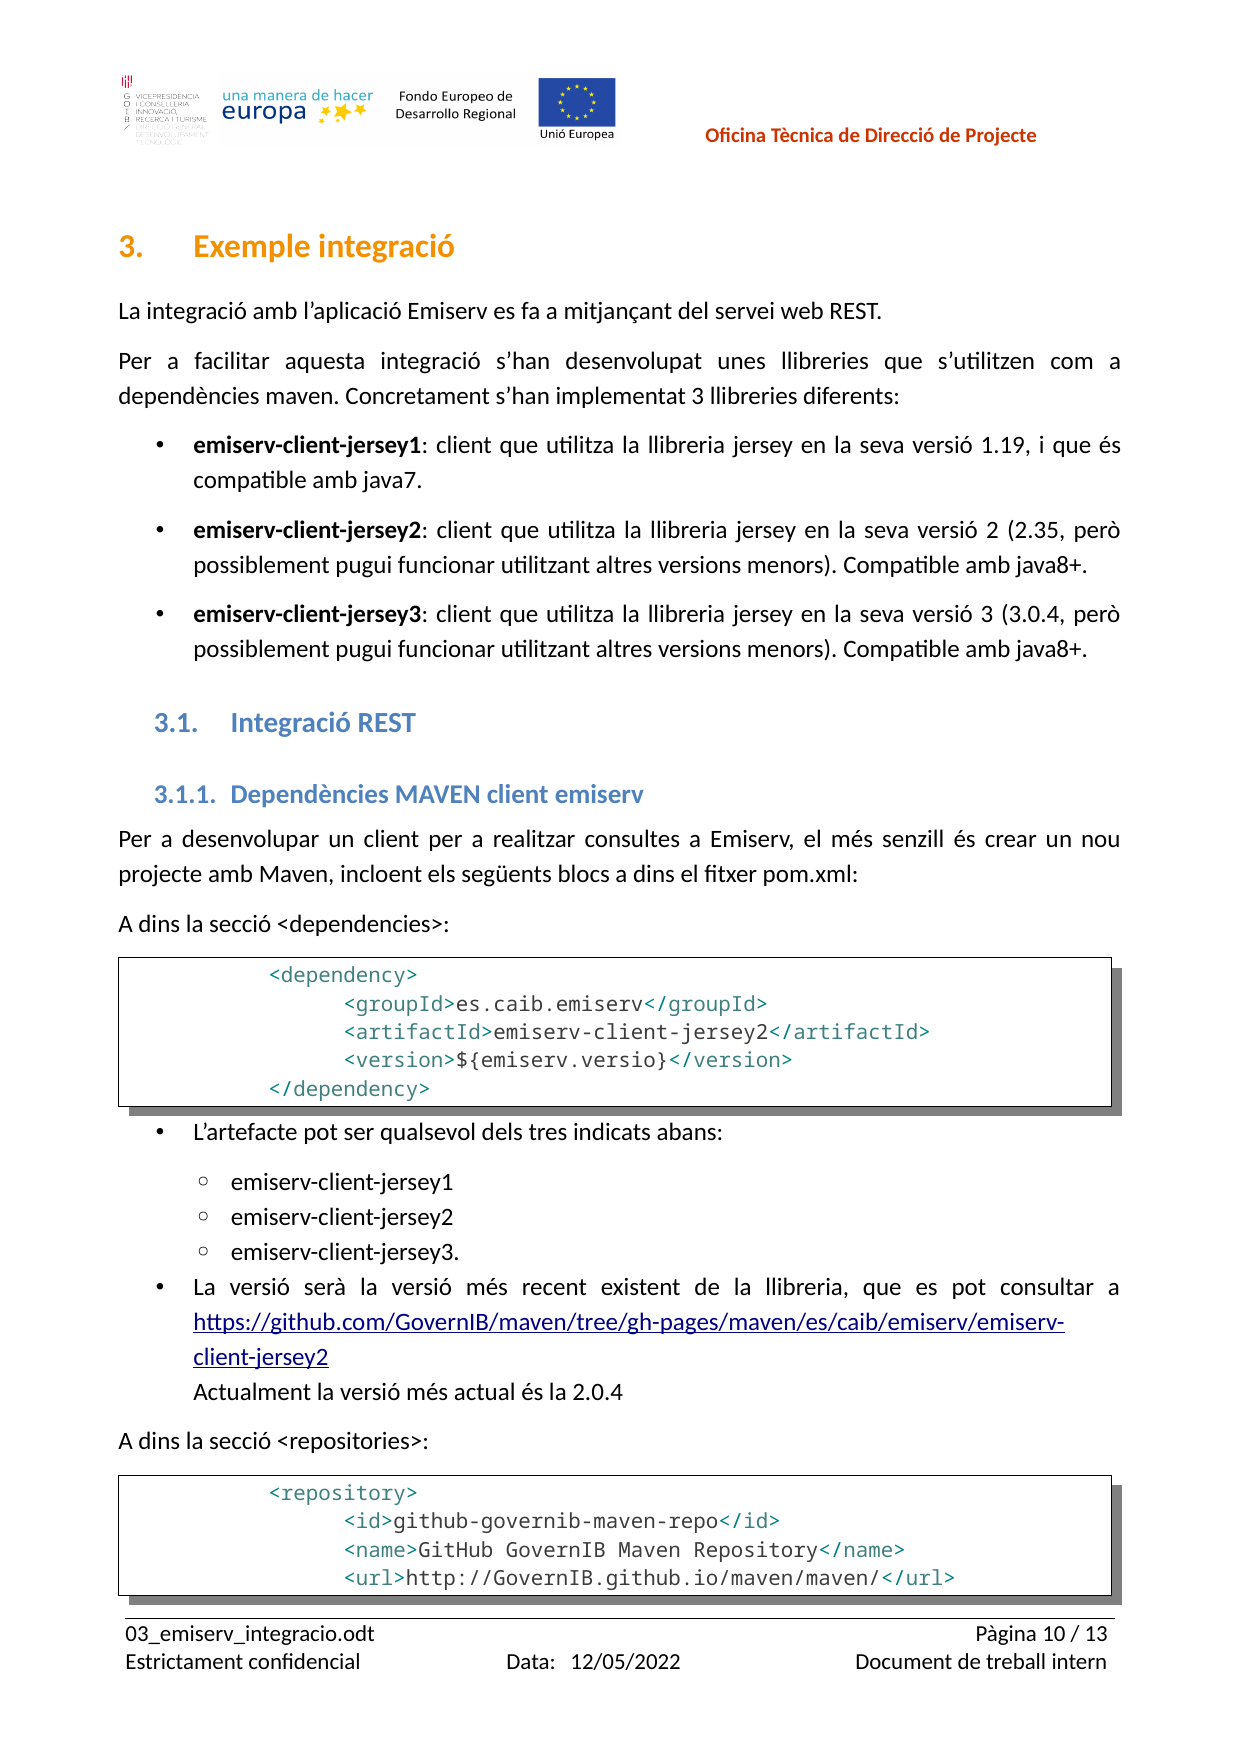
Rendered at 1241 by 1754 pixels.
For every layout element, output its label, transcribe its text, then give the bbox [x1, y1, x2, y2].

list emiserv-client-jersey1: client que utilitza la llibreria jersey en la seva versió 1.19, i que és compatible amb java7. [156, 429, 1122, 495]
list L’artefacte pot ser qualsevol dels tres indicats abans: [156, 1116, 1122, 1147]
text Per a desenvolupar un client per a realitzar consultes a Emiserv, el més senzill és crear un nou projecte amb Maven, incloent els següents blocs a dins el fitxer pom.xml: [118, 823, 1122, 889]
picture [219, 73, 621, 147]
text <artifactId>emiserv-client-jersey2</artifactId> [119, 1014, 1111, 1043]
text <url>http://GovernIB.github.io/maven/maven/</url> [119, 1560, 1111, 1595]
subtitle Exemple integració [118, 225, 1122, 266]
list emiserv-client-jersey1 [193, 1166, 1122, 1196]
text <groupId>es.caib.emiserv</groupId> [119, 986, 1111, 1014]
list La versió serà la versió més recent existent de la llibreria, que es pot consultar a https://github.com/GovernIB/maven/tree/gh-pages/maven/es/caib/emiserv/emiserv-client-jersey2 Actualment la versió més actual és la 2.0.4 [156, 1271, 1122, 1406]
list emiserv-client-jersey2 [193, 1201, 1122, 1231]
picture [118, 73, 213, 147]
text <repository> [119, 1476, 1111, 1503]
text <dependency> [119, 958, 1111, 986]
list emiserv-client-jersey2: client que utilitza la llibreria jersey en la seva versió 2 (2.35, però possiblement pugui funcionar utilitzant altres versions menors). Compatible amb java8+. [156, 514, 1122, 579]
text La integració amb l’aplicació Emiserv es fa a mitjançant del servei web REST. [118, 295, 1122, 326]
subtitle Dependències MAVEN client emiserv [153, 778, 1122, 811]
text Per a facilitar aquesta integració s’han desenvolupat unes llibreries que s’utilitzen com a dependències maven. Concretament s’han implementat 3 llibreries diferents: [118, 345, 1122, 410]
list emiserv-client-jersey3. [193, 1236, 1122, 1266]
subtitle Integració REST [153, 704, 1122, 739]
text A dins la secció <dependencies>: [118, 908, 1122, 938]
text <name>GitHub GovernIB Maven Repository</name> [119, 1532, 1111, 1560]
list emiserv-client-jersey3: client que utilitza la llibreria jersey en la seva versió 3 (3.0.4, però possiblement pugui funcionar utilitzant altres versions menors). Compatible amb java8+. [156, 598, 1122, 664]
text </dependency> [119, 1071, 1111, 1106]
text A dins la secció <repositories>: [118, 1425, 1122, 1456]
text <version>${emiserv.versio}</version> [119, 1043, 1111, 1071]
text <id>github-governib-maven-repo</id> [119, 1503, 1111, 1532]
